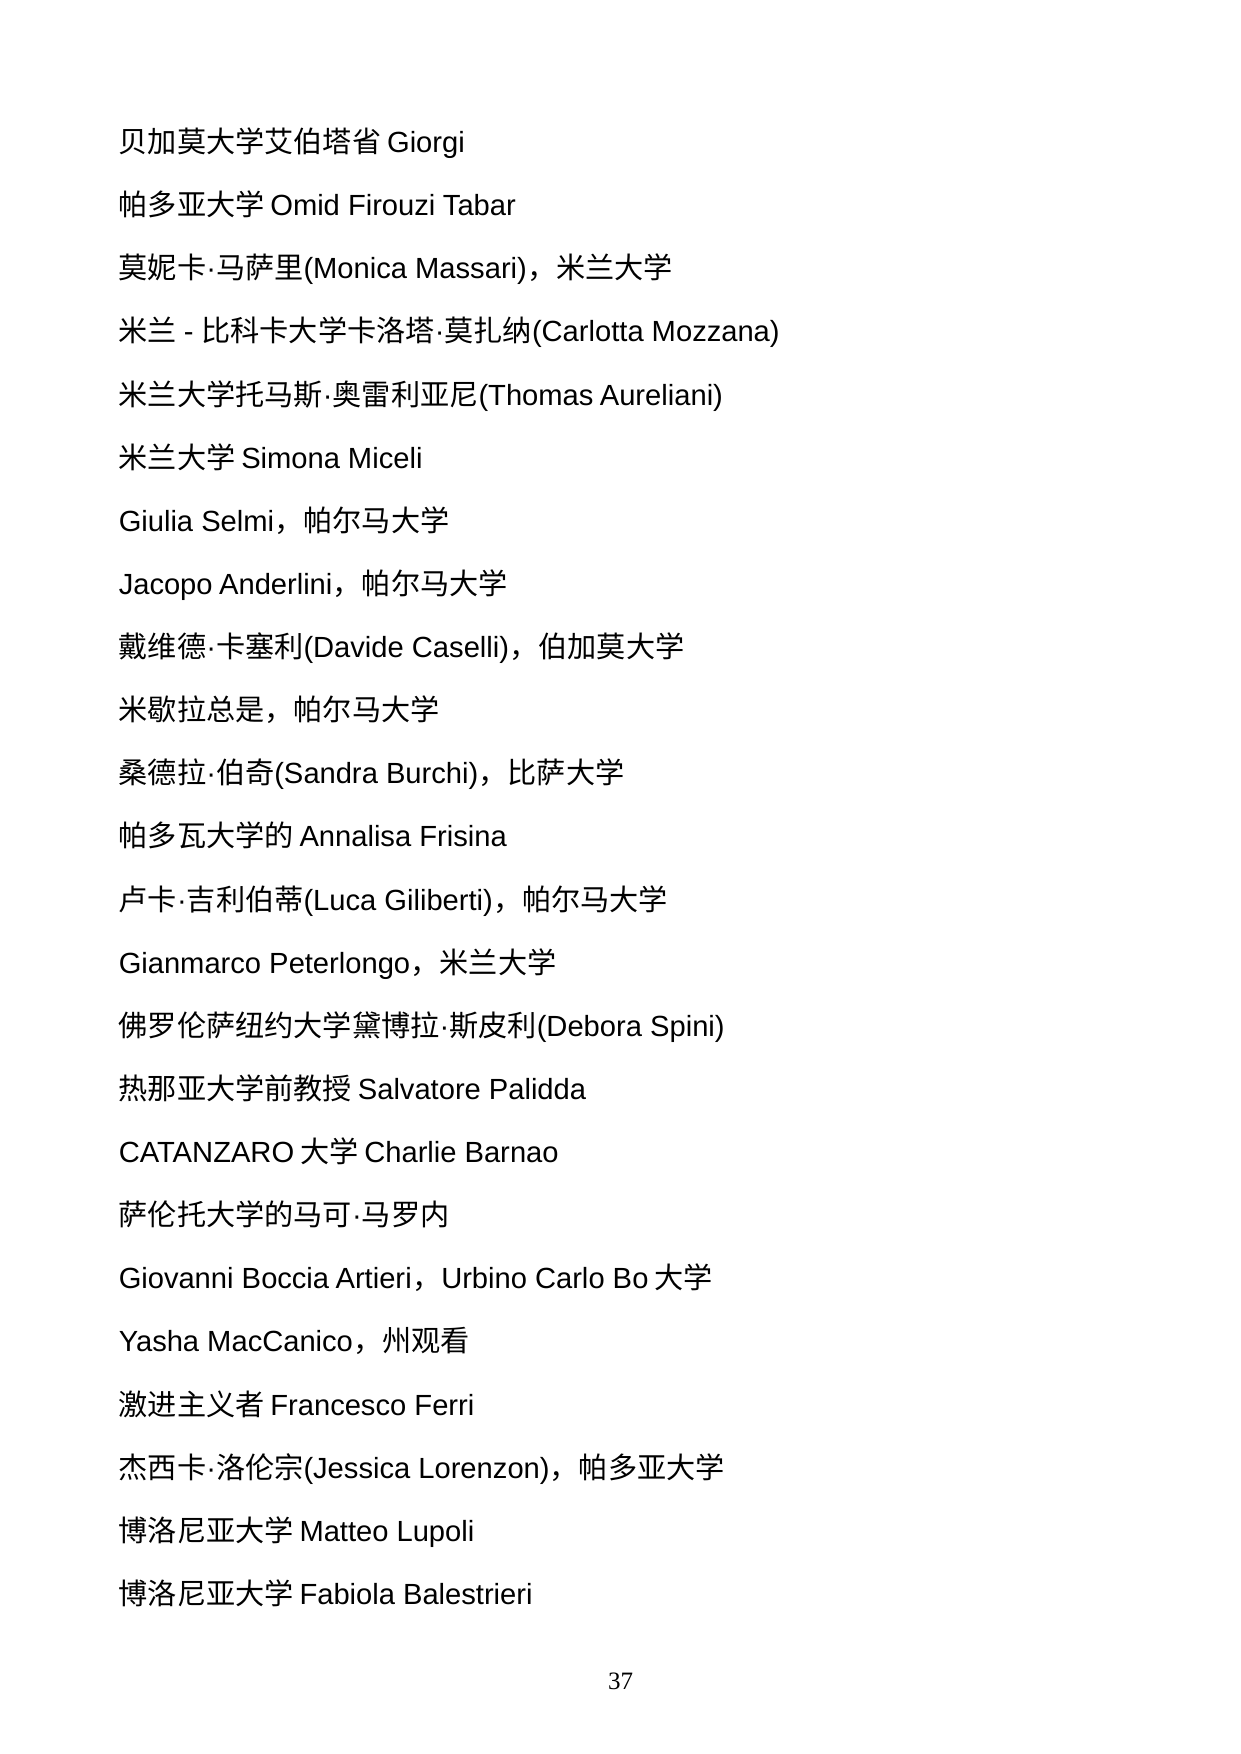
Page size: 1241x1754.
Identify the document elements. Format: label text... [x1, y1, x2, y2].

text 贝加莫大学艾伯塔省Giorgi [118, 118, 1122, 161]
text 戴维德·卡塞利(Davide Caselli)，伯加莫大学 [118, 623, 1122, 666]
text 热那亚大学前教授Salvatore Palidda [118, 1065, 1122, 1108]
text 米兰大学Simona Miceli [118, 434, 1122, 476]
text 帕多亚大学Omid Firouzi Tabar [118, 182, 1122, 224]
text Giovanni Boccia Artieri，Urbino Carlo Bo大学 [118, 1255, 1122, 1297]
text 米兰大学托马斯·奥雷利亚尼(Thomas Aureliani) [118, 371, 1122, 413]
text 杰西卡·洛伦宗(Jessica Lorenzon)，帕多亚大学 [118, 1444, 1122, 1486]
text 米歇拉总是，帕尔马大学 [118, 687, 1122, 729]
text 博洛尼亚大学Fabiola Balestrieri [118, 1570, 1122, 1613]
text Yasha MacCanico，州观看 [118, 1318, 1122, 1360]
text Gianmarco Peterlongo，米兰大学 [118, 939, 1122, 981]
text 博洛尼亚大学Matteo Lupoli [118, 1507, 1122, 1549]
text Jacopo Anderlini，帕尔马大学 [118, 560, 1122, 603]
text CATANZARO大学Charlie Barnao [118, 1128, 1122, 1171]
text 卢卡·吉利伯蒂(Luca Giliberti)，帕尔马大学 [118, 876, 1122, 918]
text 萨伦托大学的马可·马罗内 [118, 1192, 1122, 1234]
text Giulia Selmi，帕尔马大学 [118, 497, 1122, 539]
text 米兰 - 比科卡大学卡洛塔·莫扎纳(Carlotta Mozzana) [118, 308, 1122, 350]
text 佛罗伦萨纽约大学黛博拉·斯皮利(Debora Spini) [118, 1002, 1122, 1044]
text 桑德拉·伯奇(Sandra Burchi)，比萨大学 [118, 750, 1122, 792]
text 莫妮卡·马萨里(Monica Massari)，米兰大学 [118, 245, 1122, 287]
text 帕多瓦大学的Annalisa Frisina [118, 813, 1122, 855]
text 激进主义者Francesco Ferri [118, 1381, 1122, 1423]
